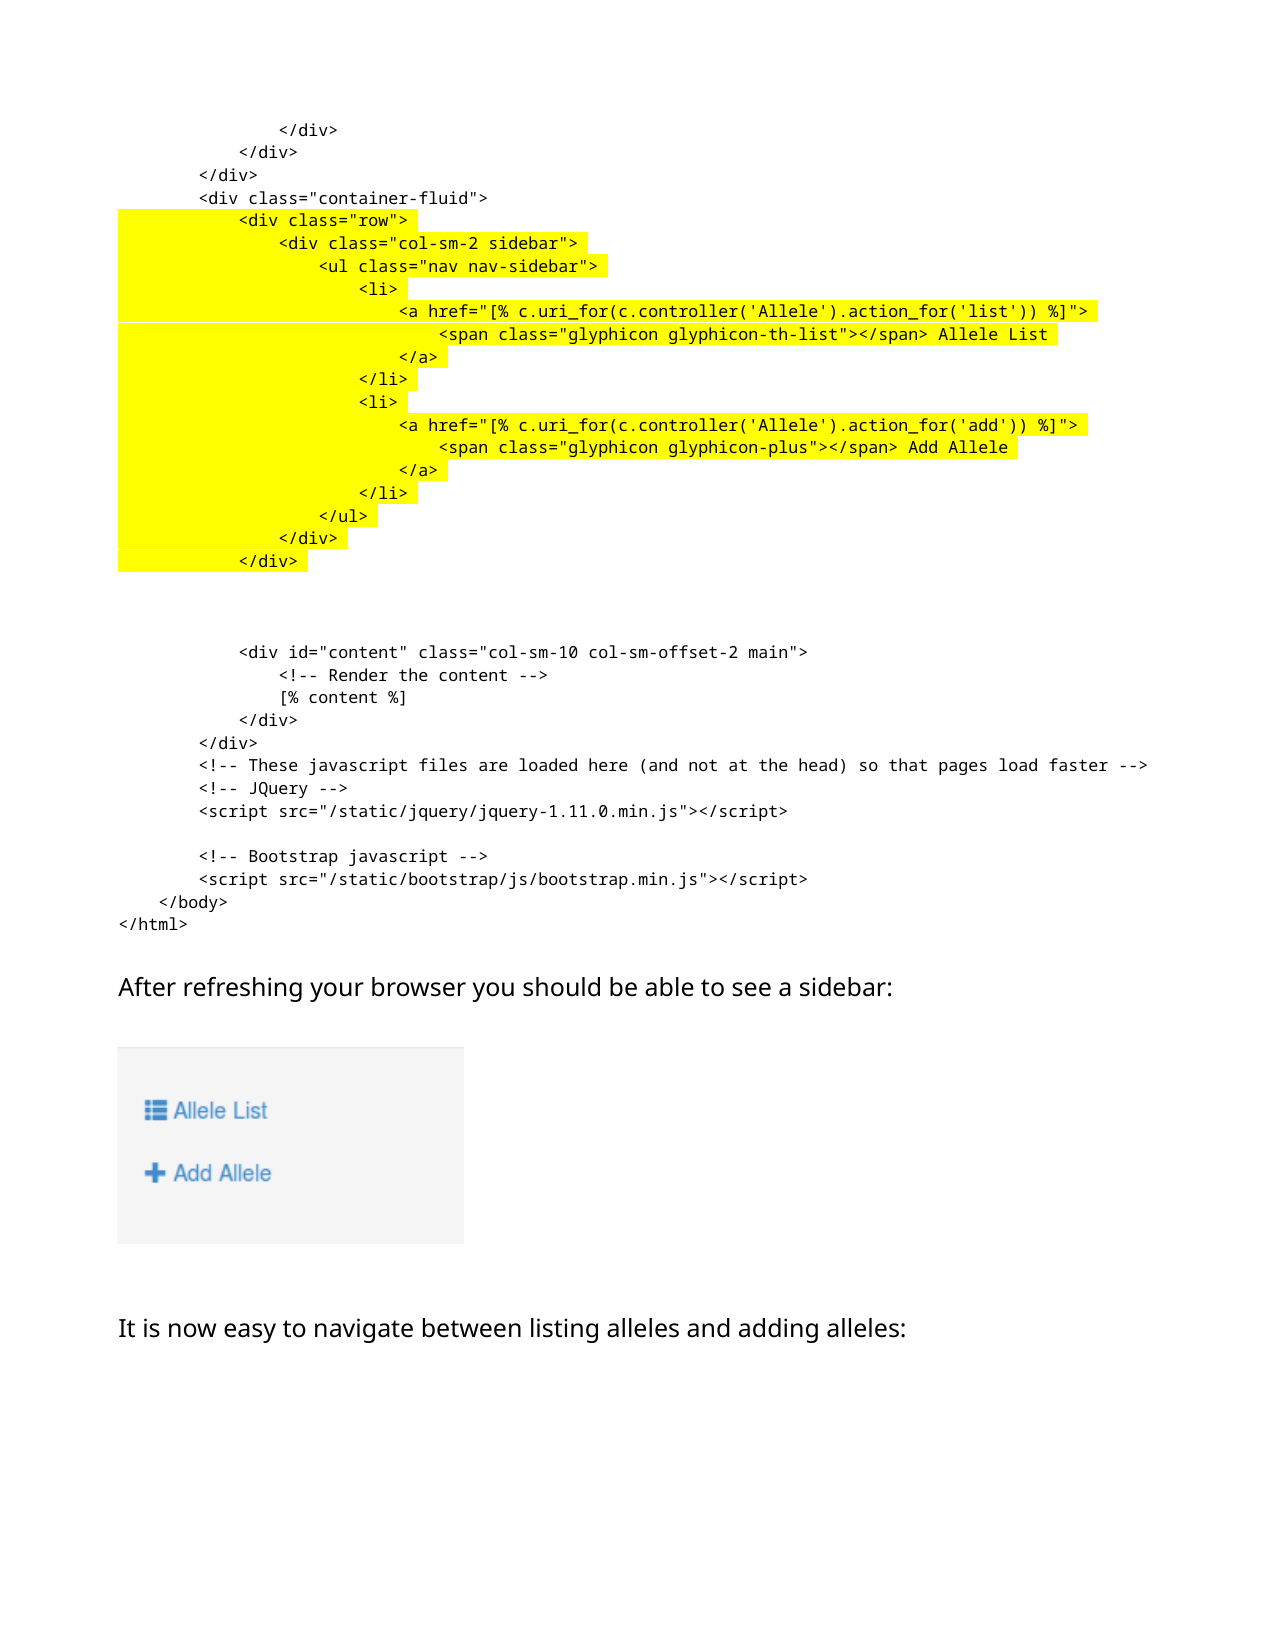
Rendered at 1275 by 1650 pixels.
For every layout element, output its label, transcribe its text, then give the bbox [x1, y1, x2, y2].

text </div> [118, 527, 1157, 549]
text </a> [118, 345, 1157, 368]
text </div> [118, 163, 1157, 186]
text <script src="/static/bootstrap/js/bootstrap.min.js"></script> [118, 867, 1157, 890]
text <li> [118, 277, 1157, 300]
text <script src="/static/jquery/jquery-1.11.0.min.js"></script> [118, 799, 1157, 822]
text </ul> [118, 504, 1157, 527]
text <!-- Render the content --> [118, 663, 1157, 686]
text <span class="glyphicon glyphicon-th-list"></span> Allele List [118, 322, 1157, 345]
text </html> [118, 913, 1157, 936]
text After refreshing your browser you should be able to see a sidebar: [118, 970, 1157, 1004]
text <!-- These javascript files are loaded here (and not at the head) so that pages load faster --> [118, 754, 1157, 777]
text <!-- JQuery --> [118, 777, 1157, 799]
text </div> [118, 549, 1157, 572]
text </div> [118, 731, 1157, 754]
text <div id="content" class="col-sm-10 col-sm-offset-2 main"> [118, 640, 1157, 663]
text <a href="[% c.uri_for(c.controller('Allele').action_for('list')) %]"> [118, 300, 1157, 322]
text </body> [118, 890, 1157, 913]
text It is now easy to navigate between listing alleles and adding alleles: [118, 1310, 1157, 1344]
picture [117, 1047, 465, 1244]
text </div> [118, 118, 1157, 141]
text [% content %] [118, 686, 1157, 708]
text <!-- Bootstrap javascript --> [118, 845, 1157, 867]
text <div class="col-sm-2 sidebar"> [118, 232, 1157, 254]
text <a href="[% c.uri_for(c.controller('Allele').action_for('add')) %]"> [118, 413, 1157, 436]
text </a> [118, 459, 1157, 481]
text </li> [118, 368, 1157, 391]
text </div> [118, 708, 1157, 731]
text <li> [118, 391, 1157, 413]
text </li> [118, 481, 1157, 504]
text <div class="row"> [118, 209, 1157, 232]
text <ul class="nav nav-sidebar"> [118, 254, 1157, 277]
text <div class="container-fluid"> [118, 186, 1157, 209]
text <span class="glyphicon glyphicon-plus"></span> Add Allele [118, 436, 1157, 459]
text </div> [118, 141, 1157, 163]
